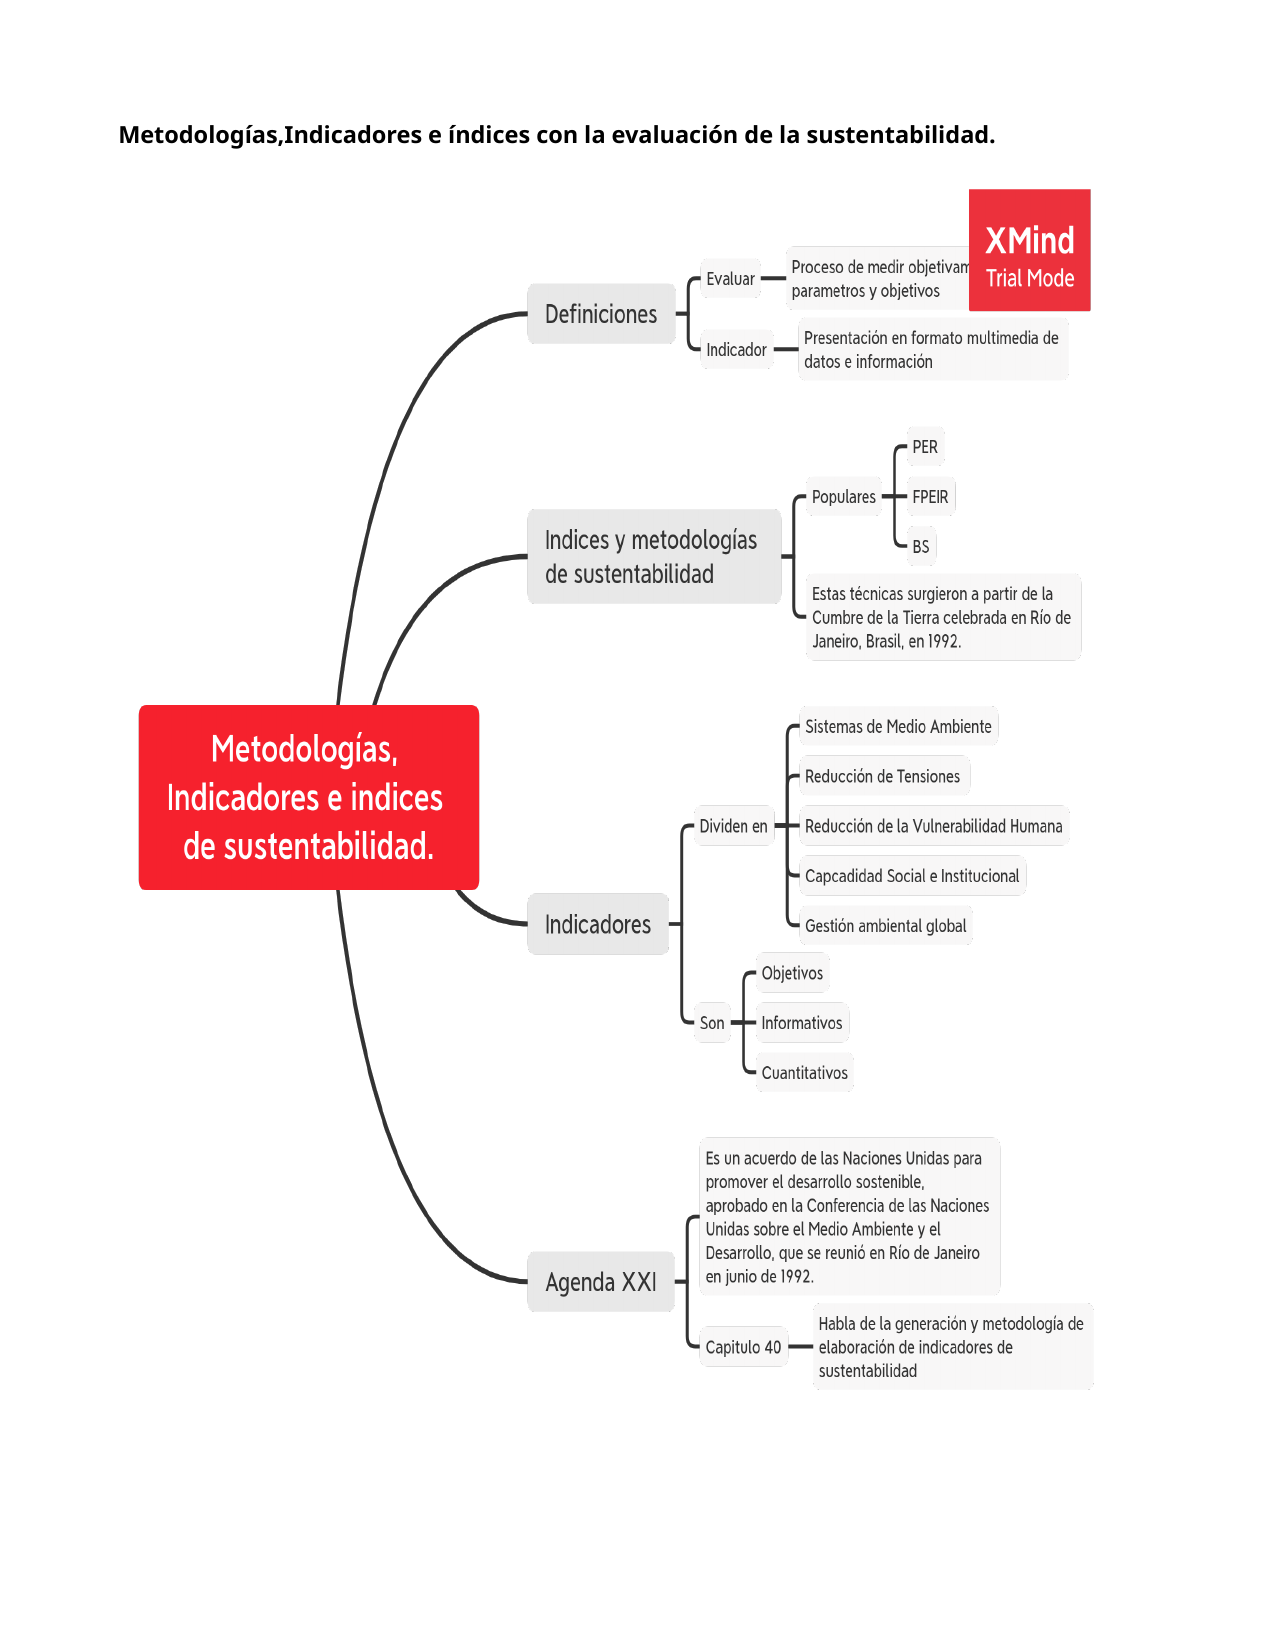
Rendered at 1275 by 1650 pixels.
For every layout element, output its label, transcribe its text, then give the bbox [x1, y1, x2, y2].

text Metodologías,Indicadores e índices con la evaluación de la sustentabilidad. [118, 118, 1157, 150]
picture [96, 189, 1136, 1447]
